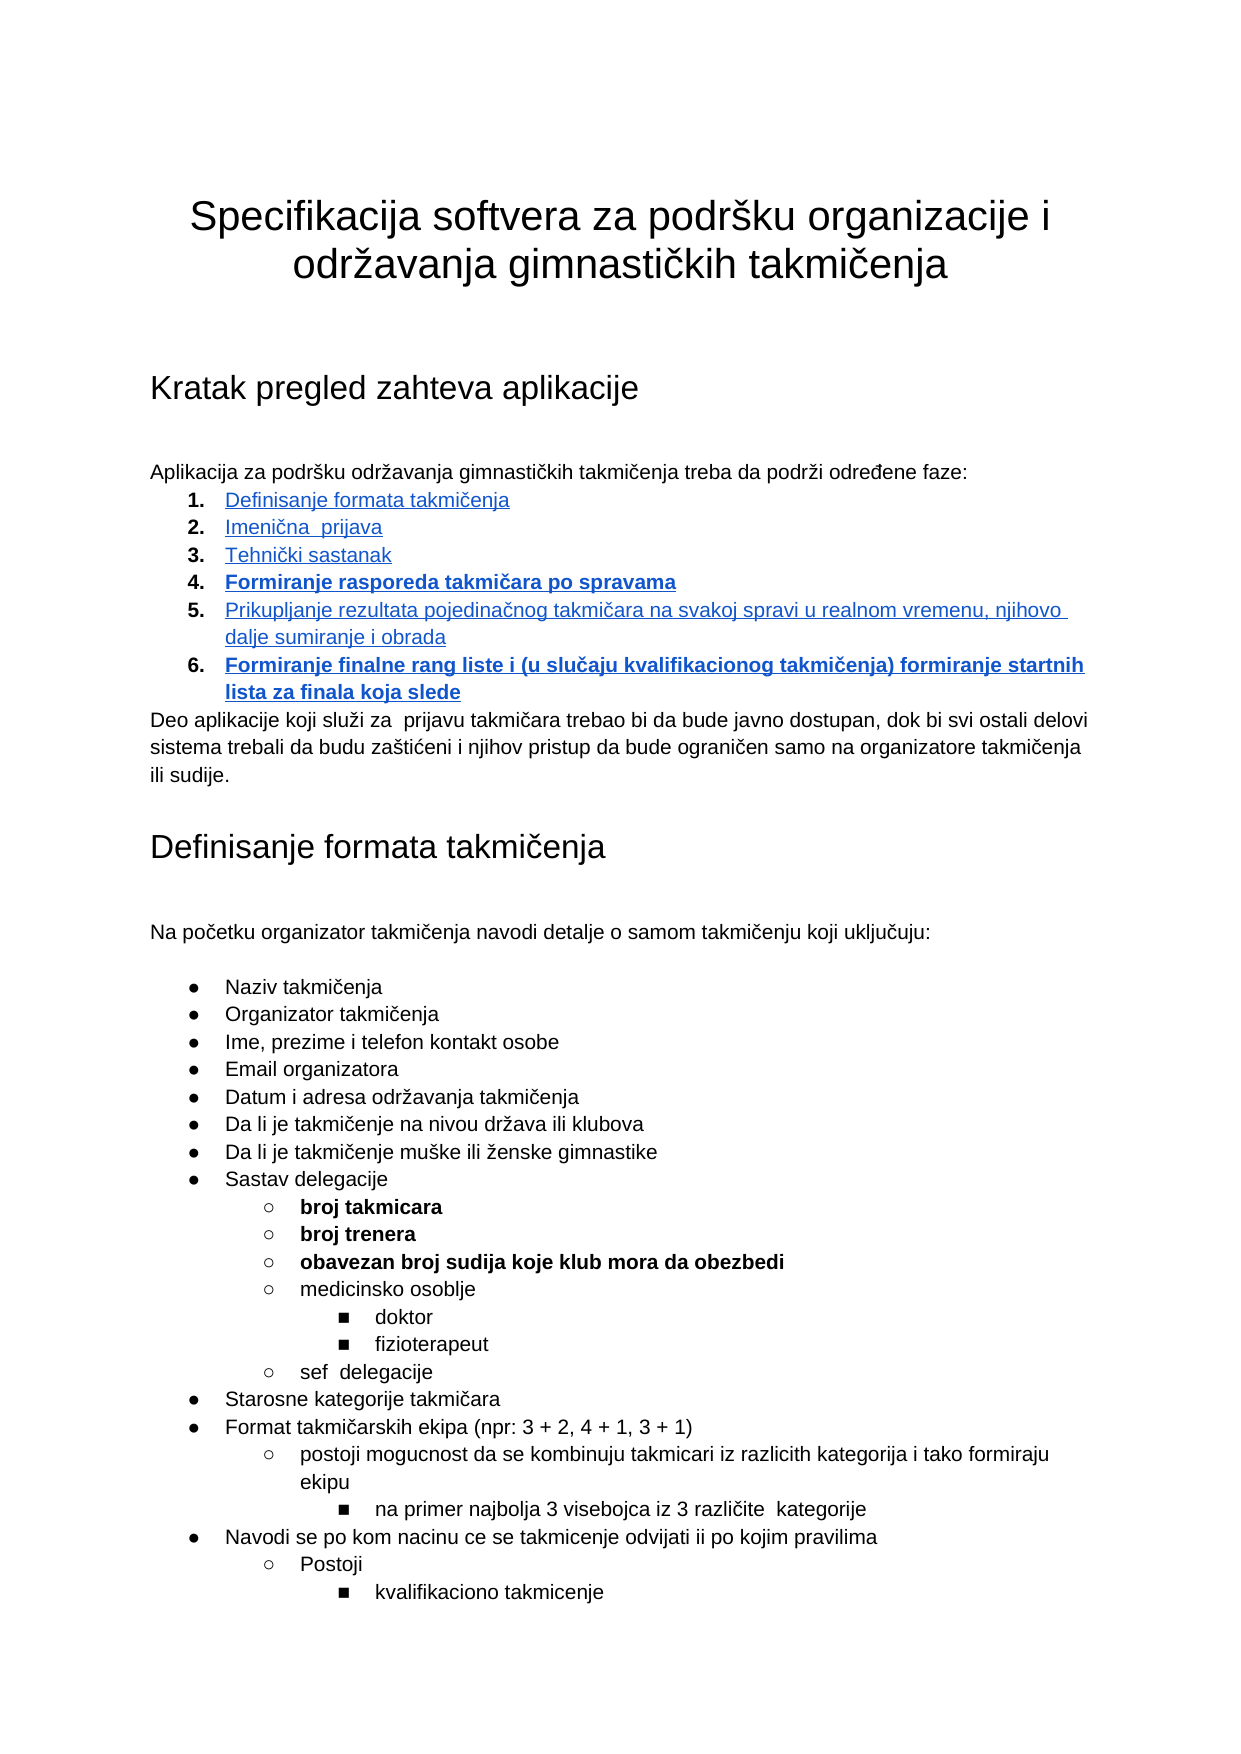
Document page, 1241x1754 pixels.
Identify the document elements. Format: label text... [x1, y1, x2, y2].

list Ime, prezime i telefon kontakt osobe [187, 1029, 1090, 1053]
list Prikupljanje rezultata pojedinačnog takmičara na svakoj spravi u realnom vremenu, njihovo dalje sumiranje i obrada [187, 597, 1090, 649]
list Formiranje finalne rang liste i (u slučaju kvalifikacionog takmičenja) formiranje startnih lista za finala koja slede [187, 652, 1090, 704]
text Deo aplikacije koji služi za prijavu takmičara trebao bi da bude javno dostupan, dok bi svi ostali delovi sistema trebali da budu zaštićeni i njihov pristup da bude ograničen samo na organizatore takmičenja ili sudije. [150, 707, 1090, 786]
list Datum i adresa održavanja takmičenja [187, 1084, 1090, 1108]
list Formiranje rasporeda takmičara po spravama [187, 570, 1090, 594]
list Postoji [262, 1552, 1090, 1576]
text Aplikacija za podršku održavanja gimnastičkih takmičenja treba da podrži određene faze: [150, 460, 1090, 484]
list doktor [337, 1304, 1090, 1328]
list postoji mogucnost da se kombinuju takmicari iz razlicith kategorija i tako formiraju ekipu [262, 1442, 1090, 1493]
list obavezan broj sudija koje klub mora da obezbedi [262, 1249, 1090, 1273]
list Sastav delegacije [187, 1167, 1090, 1191]
list kvalifikaciono takmicenje [337, 1579, 1090, 1603]
list Definisanje formata takmičenja [187, 487, 1090, 511]
list fizioterapeut [337, 1332, 1090, 1356]
list medicinsko osoblje [262, 1277, 1090, 1301]
list broj trenera [262, 1222, 1090, 1246]
list broj takmicara [262, 1194, 1090, 1218]
list Organizator takmičenja [187, 1002, 1090, 1026]
subtitle Definisanje formata takmičenja [150, 827, 1090, 866]
list Da li je takmičenje na nivou država ili klubova [187, 1112, 1090, 1136]
list Tehnički sastanak [187, 542, 1090, 566]
text Na početku organizator takmičenja navodi detalje o samom takmičenju koji uključuju: [150, 919, 1090, 943]
list Naziv takmičenja [187, 974, 1090, 998]
list Format takmičarskih ekipa (npr: 3 + 2, 4 + 1, 3 + 1) [187, 1414, 1090, 1438]
list Da li je takmičenje muške ili ženske gimnastike [187, 1139, 1090, 1163]
list Email organizatora [187, 1057, 1090, 1081]
subtitle Kratak pregled zahteva aplikacije [150, 368, 1090, 406]
list sef delegacije [262, 1359, 1090, 1383]
list Navodi se po kom nacinu ce se takmicenje odvijati ii po kojim pravilima [187, 1524, 1090, 1548]
list Imenična prijava [187, 515, 1090, 539]
subtitle Specifikacija softvera za podršku organizacije i održavanja gimnastičkih takmičenja [150, 192, 1090, 287]
list na primer najbolja 3 visebojca iz 3 različite kategorije [337, 1497, 1090, 1521]
list Starosne kategorije takmičara [187, 1387, 1090, 1411]
